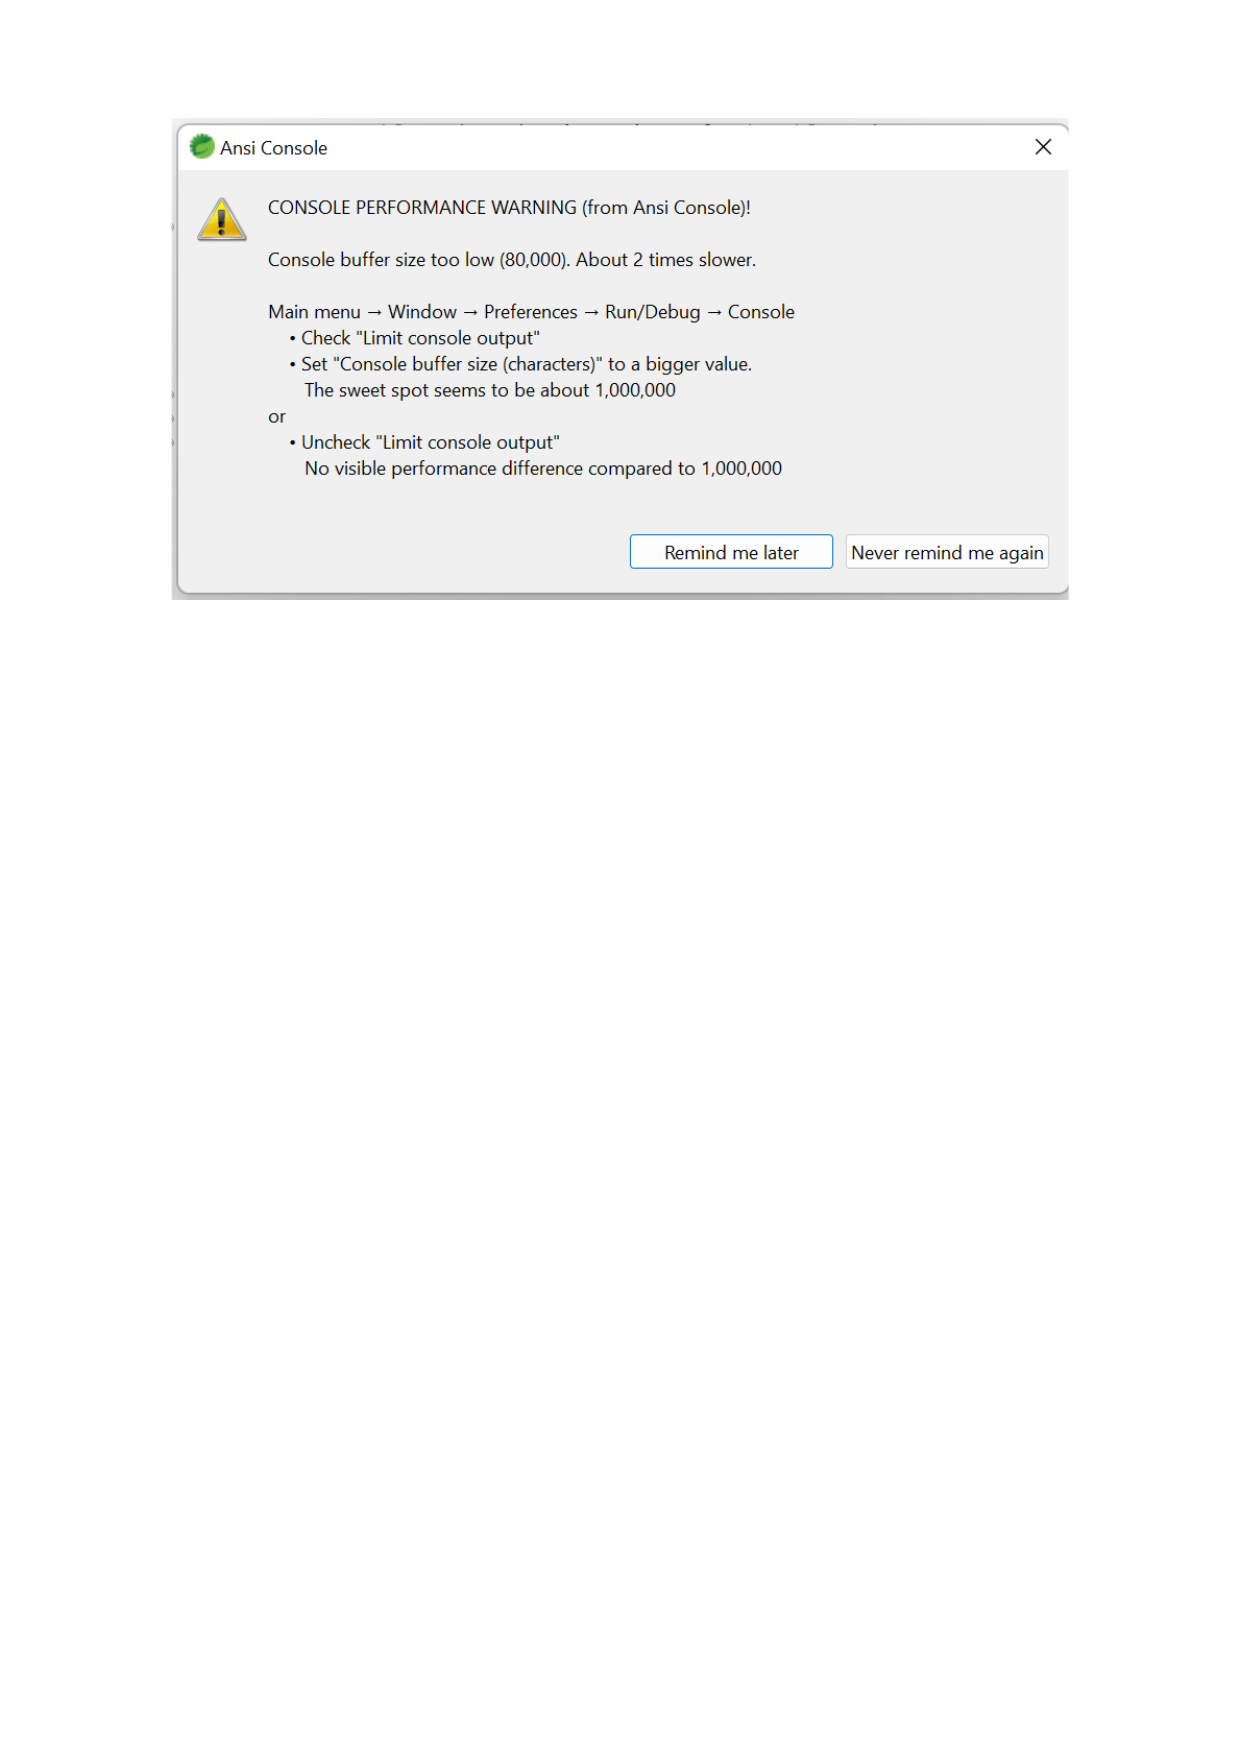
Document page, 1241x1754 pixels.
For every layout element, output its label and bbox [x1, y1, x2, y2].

picture [171, 118, 1069, 600]
